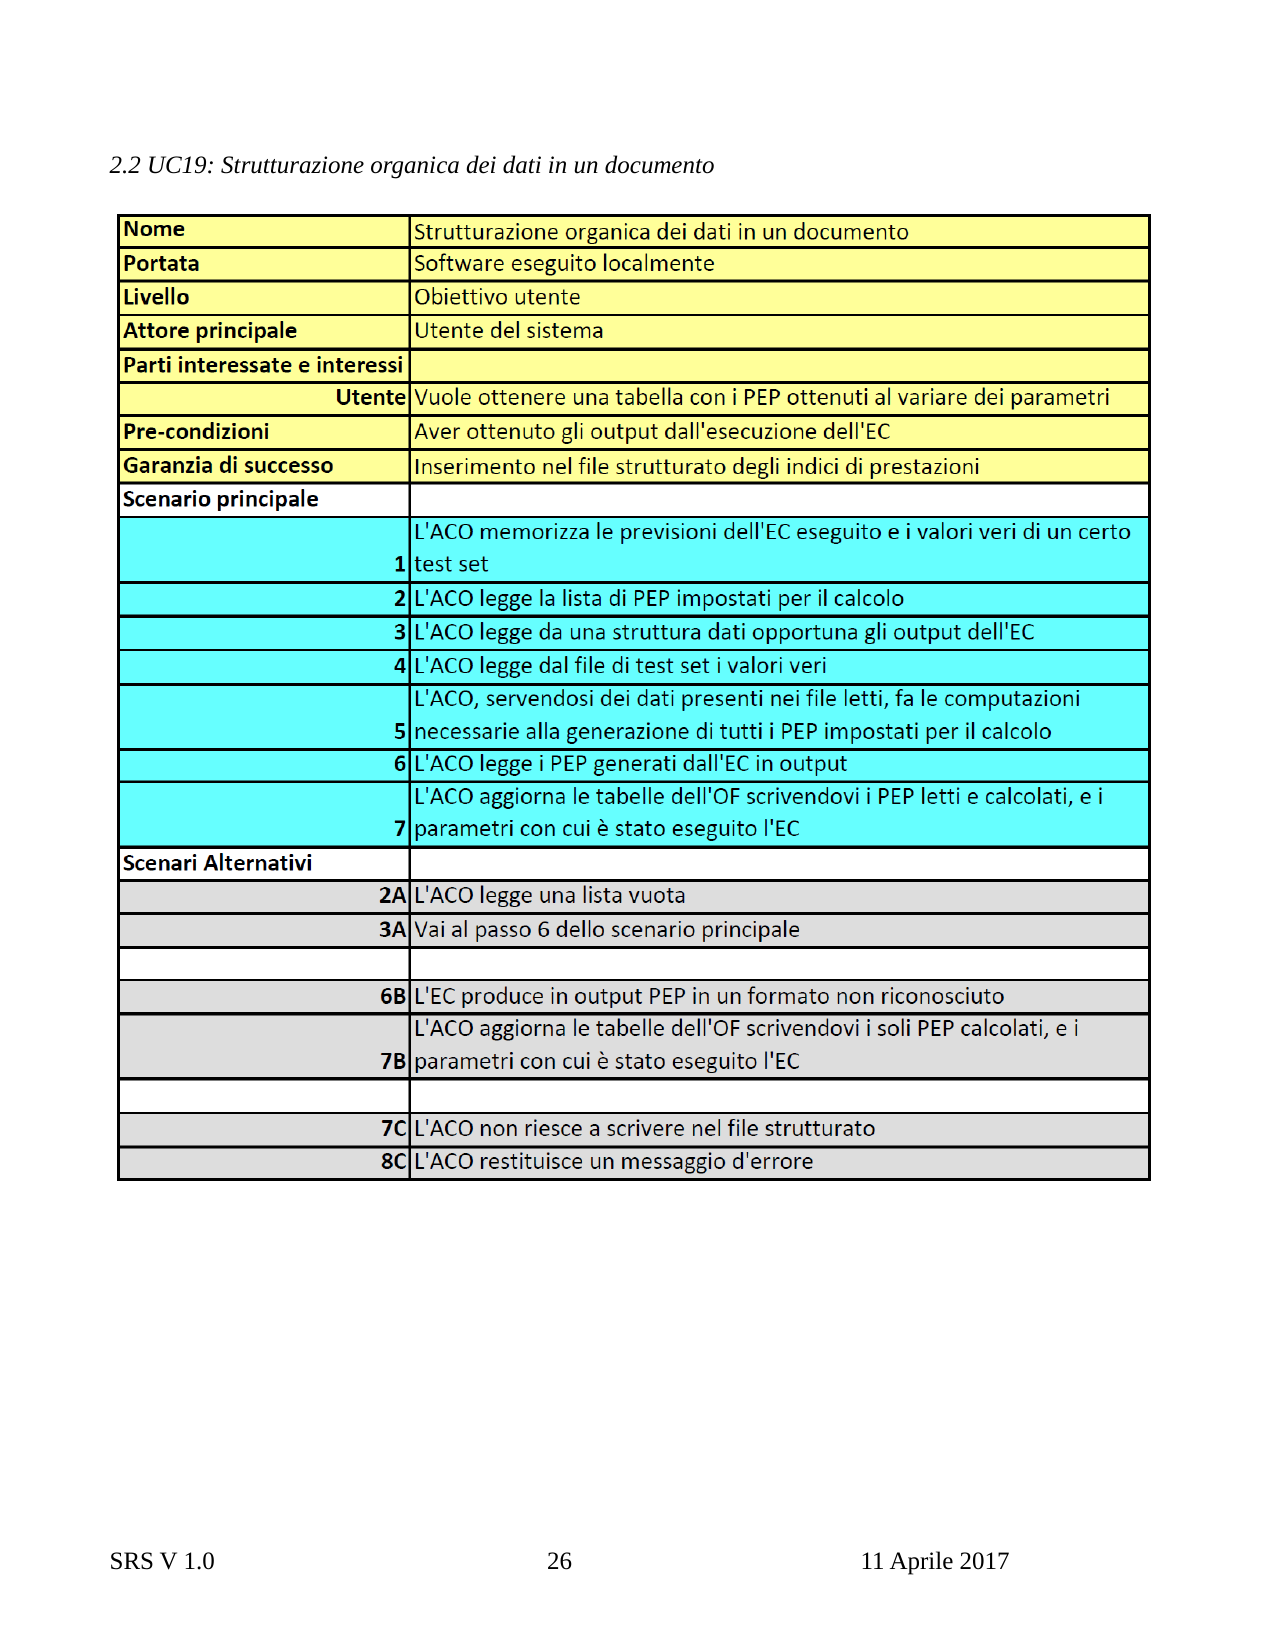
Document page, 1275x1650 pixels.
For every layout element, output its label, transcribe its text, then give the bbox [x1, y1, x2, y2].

picture [109, 207, 1163, 1192]
subtitle 2.2 UC19: Strutturazione organica dei dati in un documento [109, 150, 1162, 179]
